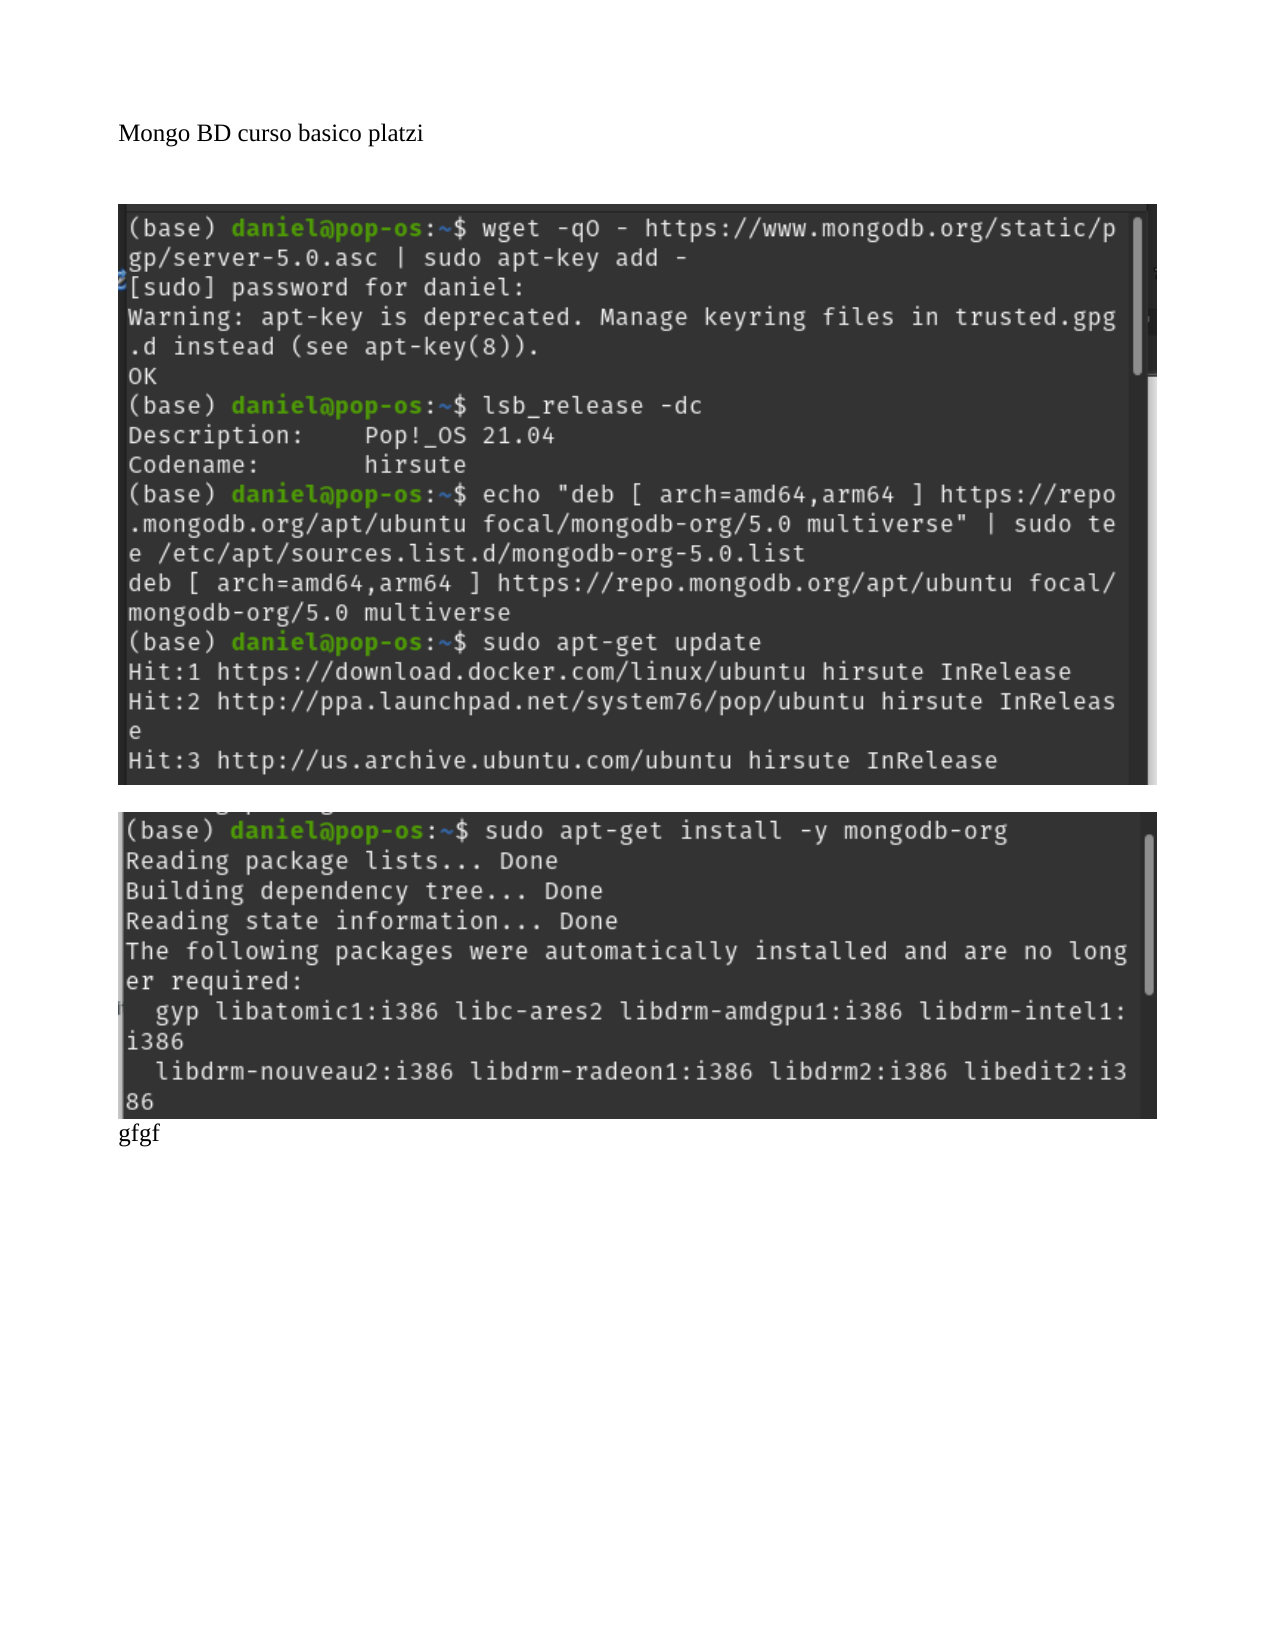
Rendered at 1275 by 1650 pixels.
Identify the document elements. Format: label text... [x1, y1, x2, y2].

picture [118, 204, 1157, 785]
text Mongo BD curso basico platzi [118, 118, 1157, 147]
text gfgf [118, 1119, 1157, 1147]
picture [118, 812, 1157, 1119]
